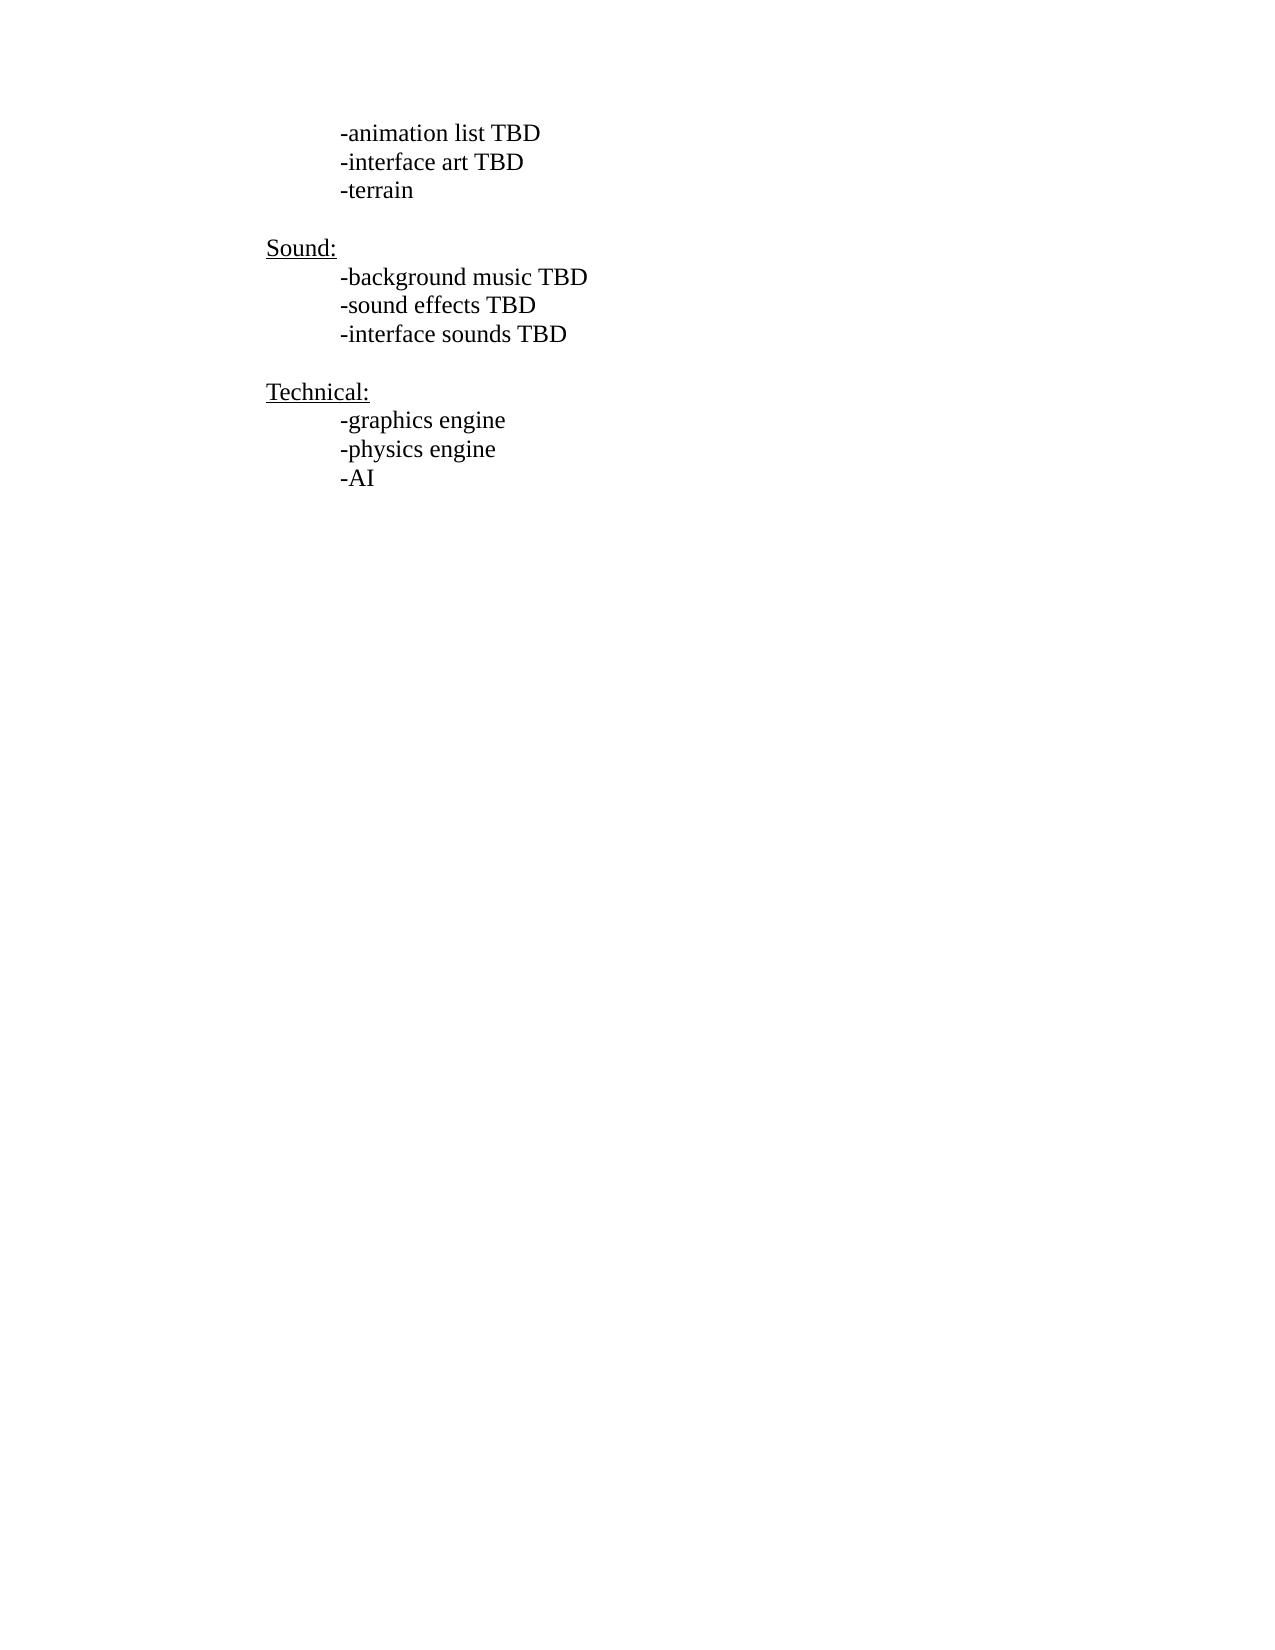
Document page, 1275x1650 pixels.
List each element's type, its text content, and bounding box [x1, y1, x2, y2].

text -physics engine [118, 434, 1157, 463]
text -graphics engine [118, 406, 1157, 434]
text Technical: [118, 377, 1157, 406]
text -AI [118, 463, 1157, 492]
text Sound: [118, 233, 1157, 262]
text -interface sounds TBD [118, 319, 1157, 348]
text -animation list TBD [118, 118, 1157, 147]
text -sound effects TBD [118, 291, 1157, 319]
text -interface art TBD [118, 147, 1157, 176]
text -background music TBD [118, 262, 1157, 291]
text -terrain [118, 176, 1157, 204]
